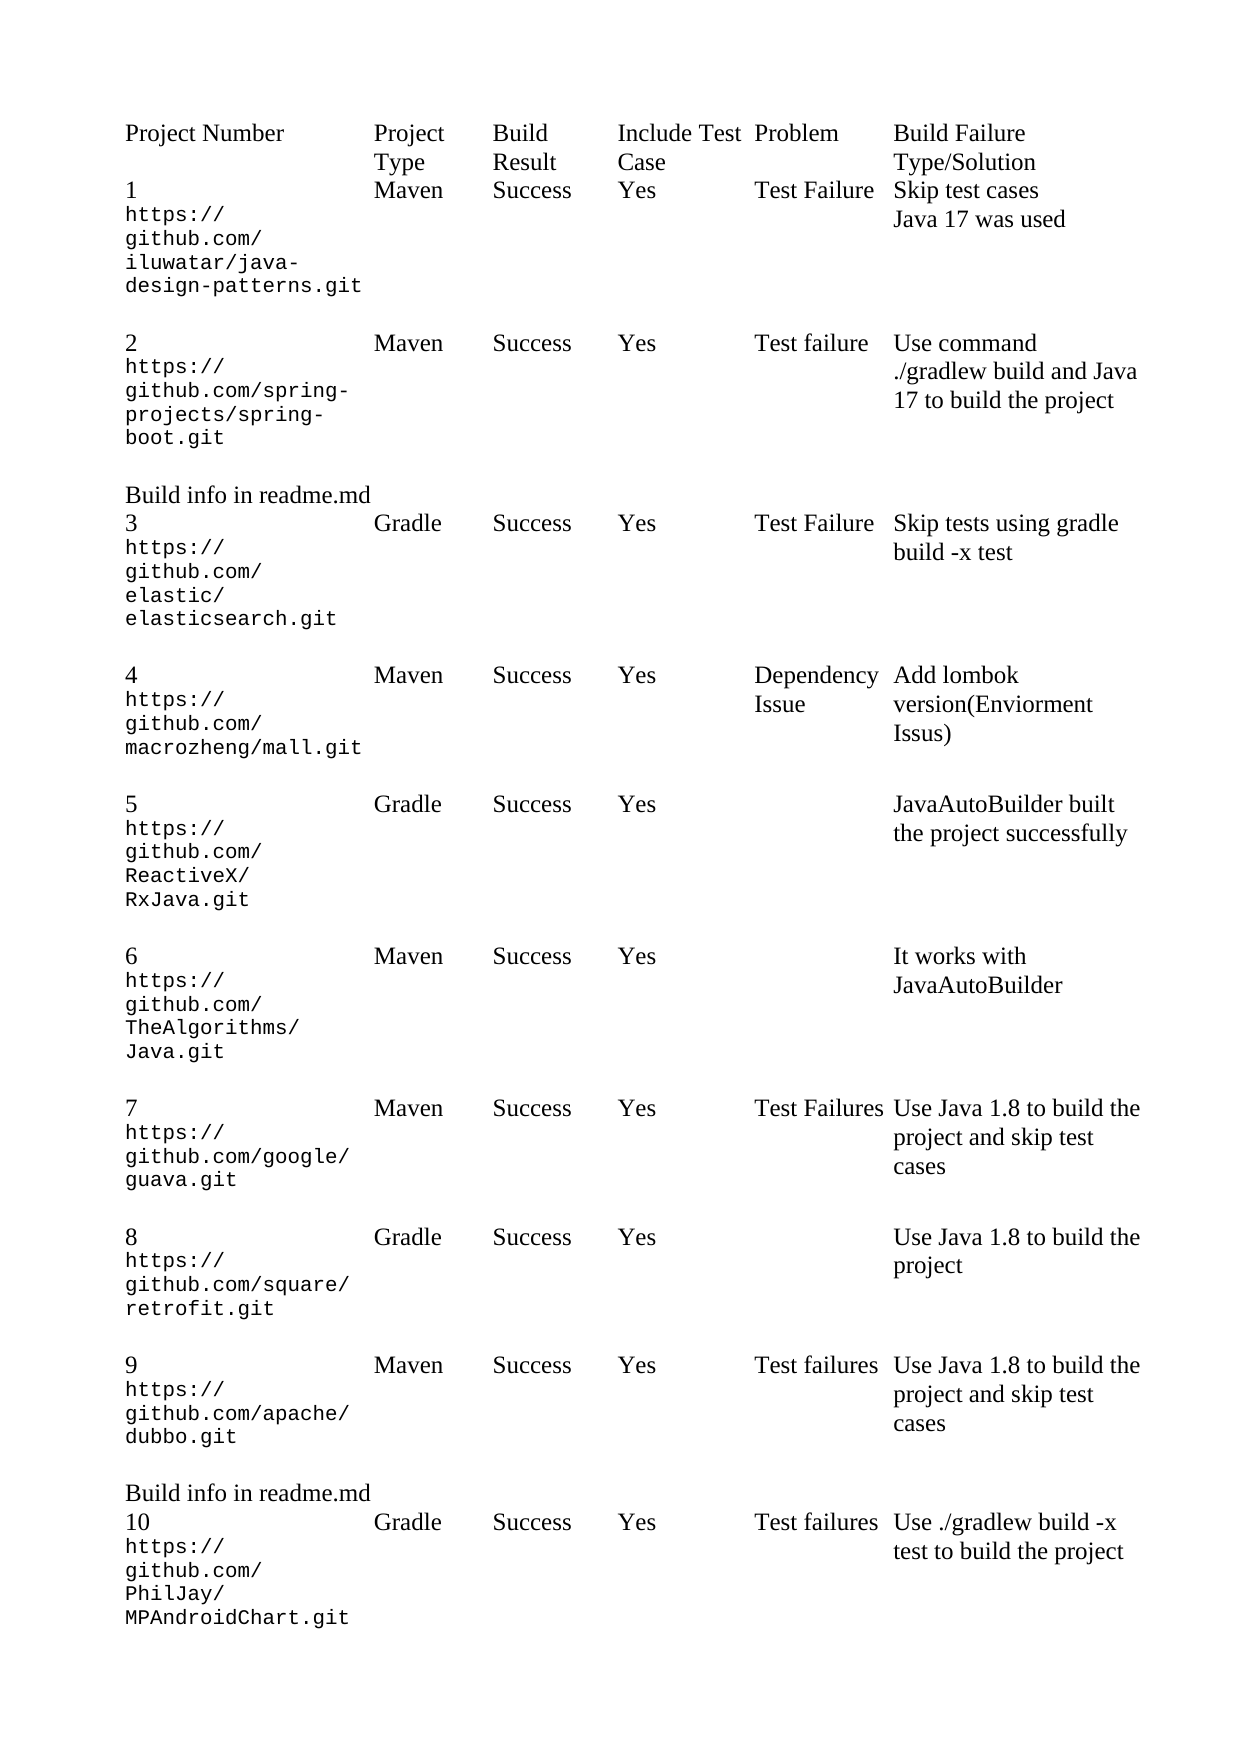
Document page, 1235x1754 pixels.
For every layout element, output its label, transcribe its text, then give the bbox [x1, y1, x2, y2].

table_header Project Number [125, 118, 374, 176]
table_cell Test failures [754, 1350, 893, 1507]
table_cell [754, 789, 893, 941]
table_cell 4 https://github.com/macrozheng/mall.git [125, 661, 374, 789]
table_cell Use Java 1.8 to build the project and skip test cases [893, 1093, 1145, 1222]
table_cell Gradle [374, 509, 492, 661]
table_cell 10 https://github.com/PhilJay/MPAndroidChart.git [125, 1507, 374, 1631]
table_cell 6 https://github.com/TheAlgorithms/Java.git [125, 941, 374, 1093]
table_cell JavaAutoBuilder built the project successfully [893, 789, 1145, 941]
table_header Include Test Case [617, 118, 754, 176]
table_cell 1 https://github.com/iluwatar/java-design-patterns.git [125, 176, 374, 328]
table_cell Gradle [374, 1222, 492, 1350]
table_cell Success [493, 661, 617, 789]
table_header Build Failure Type/Solution [893, 118, 1145, 176]
table_cell Maven [374, 941, 492, 1093]
table_cell Dependency Issue [754, 661, 893, 789]
table_cell 8 https://github.com/square/retrofit.git [125, 1222, 374, 1350]
table_cell Success [493, 509, 617, 661]
table_cell Test failures [754, 1507, 893, 1631]
table_cell Yes [617, 661, 754, 789]
table_cell Success [493, 176, 617, 328]
table_cell 9 https://github.com/apache/dubbo.git Build info in readme.md [125, 1350, 374, 1507]
table_cell [754, 1222, 893, 1350]
table_cell 5 https://github.com/ReactiveX/RxJava.git [125, 789, 374, 941]
table_cell Success [493, 1093, 617, 1222]
table_cell Yes [617, 328, 754, 508]
table_cell Yes [617, 1222, 754, 1350]
table_cell [754, 941, 893, 1093]
table_cell Skip tests using gradle build -x test [893, 509, 1145, 661]
table_cell Test Failures [754, 1093, 893, 1222]
table_cell Success [493, 328, 617, 508]
table_cell Add lombok version(Enviorment Issus) [893, 661, 1145, 789]
table_cell Yes [617, 176, 754, 328]
table_cell Success [493, 941, 617, 1093]
table_cell Yes [617, 1093, 754, 1222]
table_cell Maven [374, 176, 492, 328]
table_cell Use Java 1.8 to build the project [893, 1222, 1145, 1350]
table_cell Maven [374, 1350, 492, 1507]
table_cell Test failure [754, 328, 893, 508]
table_cell Maven [374, 328, 492, 508]
table_cell Yes [617, 509, 754, 661]
table_header Project Type [374, 118, 492, 176]
table_cell Success [493, 1222, 617, 1350]
table_cell Use ./gradlew build -x test to build the project [893, 1507, 1145, 1631]
table_cell Use Java 1.8 to build the project and skip test cases [893, 1350, 1145, 1507]
table_cell Success [493, 1350, 617, 1507]
table_header Build Result [493, 118, 617, 176]
table_cell Maven [374, 661, 492, 789]
table_cell Success [493, 789, 617, 941]
table_cell Skip test cases Java 17 was used [893, 176, 1145, 328]
table_cell Maven [374, 1093, 492, 1222]
table_cell 7 https://github.com/google/guava.git [125, 1093, 374, 1222]
table_cell Success [493, 1507, 617, 1631]
table_cell Gradle [374, 789, 492, 941]
table_cell Use command ./gradlew build and Java 17 to build the project [893, 328, 1145, 508]
table_cell Test Failure [754, 176, 893, 328]
table_cell Yes [617, 941, 754, 1093]
table_cell Gradle [374, 1507, 492, 1631]
table_cell It works with JavaAutoBuilder [893, 941, 1145, 1093]
table_cell Test Failure [754, 509, 893, 661]
table_cell Yes [617, 1350, 754, 1507]
table_cell 3 https://github.com/elastic/elasticsearch.git [125, 509, 374, 661]
table_cell Yes [617, 789, 754, 941]
table_cell 2 https://github.com/spring-projects/spring-boot.git Build info in readme.md [125, 328, 374, 508]
table_cell Yes [617, 1507, 754, 1631]
table_header Problem [754, 118, 893, 176]
